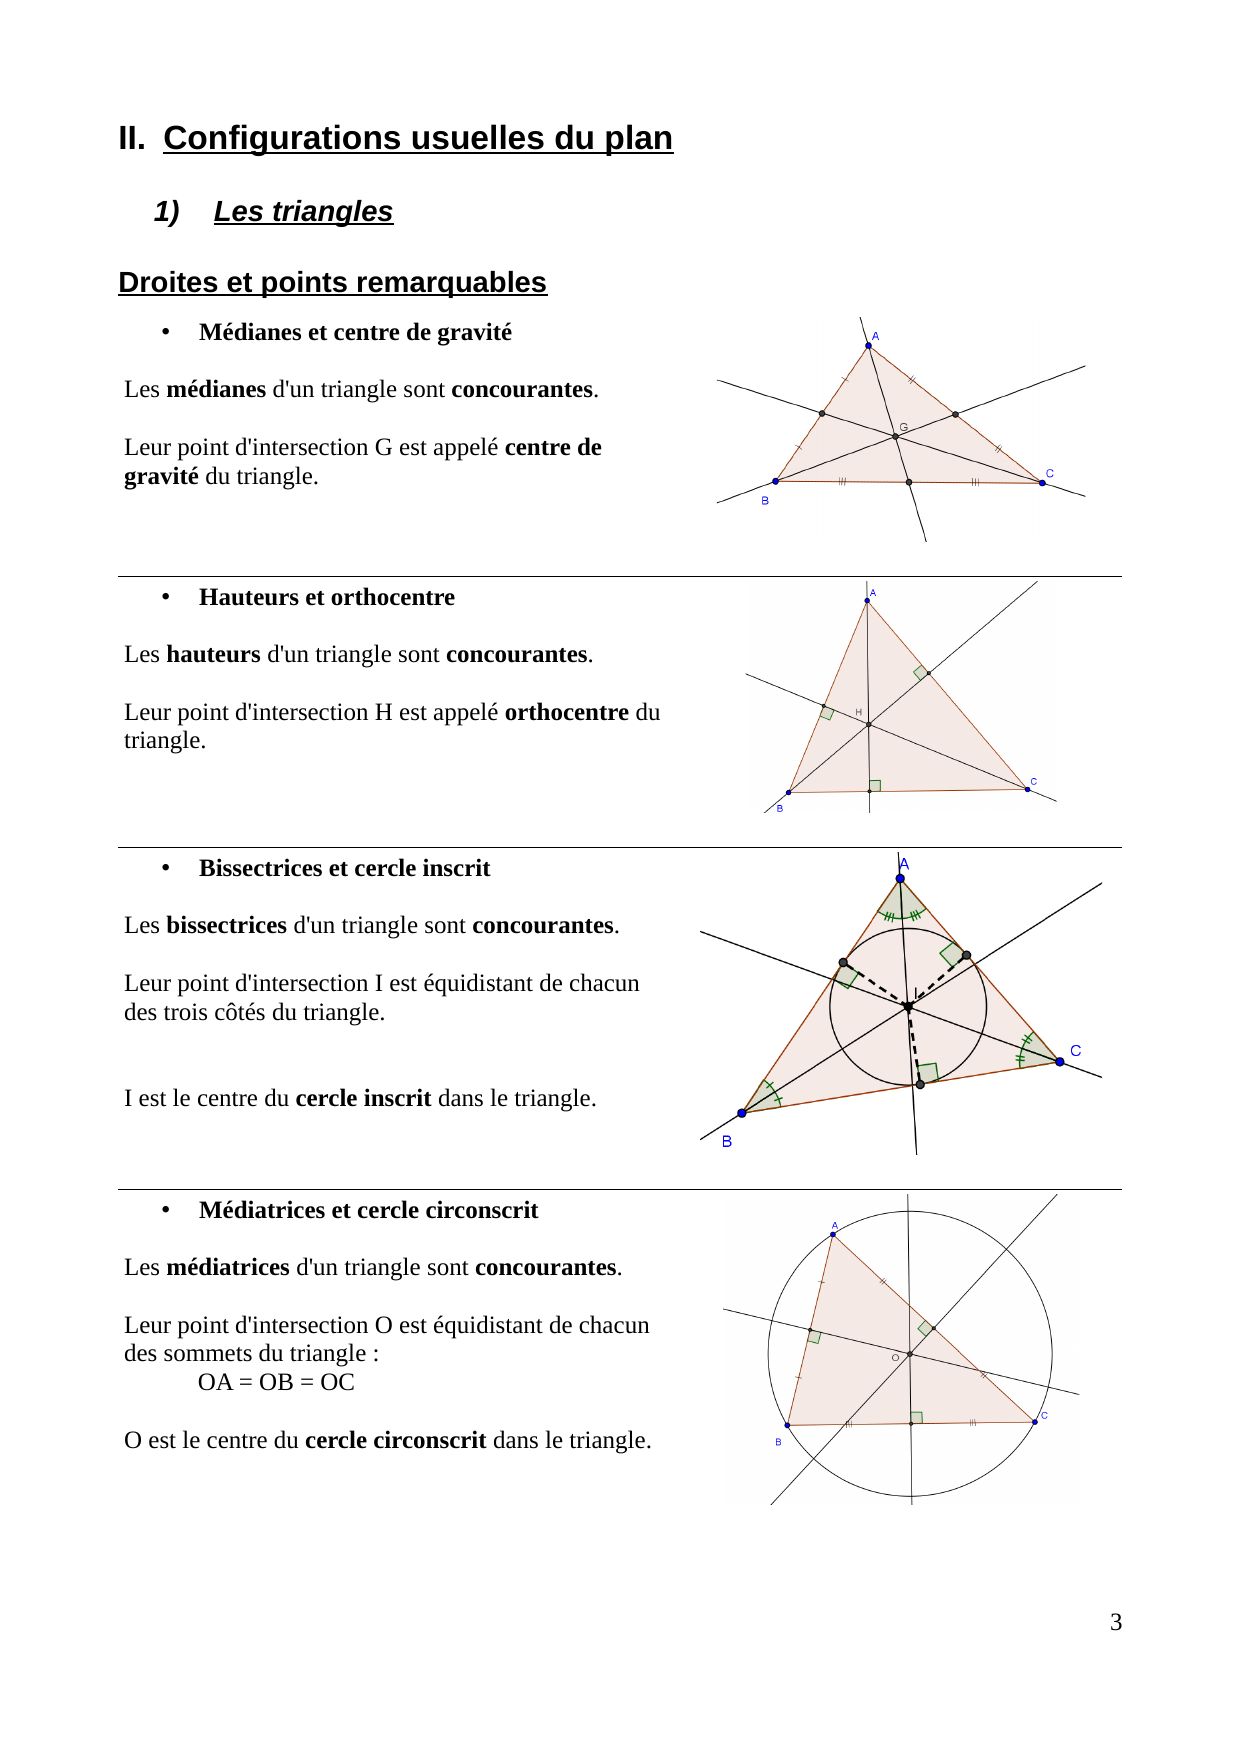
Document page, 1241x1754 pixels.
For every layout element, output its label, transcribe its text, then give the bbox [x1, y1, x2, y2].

table_header Bissectrices et cercle inscrit Les bissectrices d'un triangle sont concourantes. Leur point d'intersection I est équidistant de chacun des trois côtés du triangle. I est le centre du cercle inscrit dans le triangle. [118, 848, 680, 1189]
table_header [680, 1190, 1122, 1539]
table_header Médianes et centre de gravité Les médianes d'un triangle sont concourantes. Leur point d'intersection G est appelé centre de gravité du triangle. [118, 311, 680, 576]
table_header Médiatrices et cercle circonscrit Les médiatrices d'un triangle sont concourantes. Leur point d'intersection O est équidistant de chacun des sommets du triangle : OA = OB = OC O est le centre du cercle circonscrit dans le triangle. [118, 1190, 680, 1539]
table_header [680, 311, 1122, 576]
subtitle Configurations usuelles du plan [118, 118, 1122, 157]
subtitle Les triangles [153, 194, 1122, 228]
table_header [680, 577, 1122, 847]
table_header Hauteurs et orthocentre Les hauteurs d'un triangle sont concourantes. Leur point d'intersection H est appelé orthocentre du triangle. [118, 577, 680, 847]
table_header [680, 848, 1122, 1189]
subtitle Droites et points remarquables [118, 265, 1122, 299]
